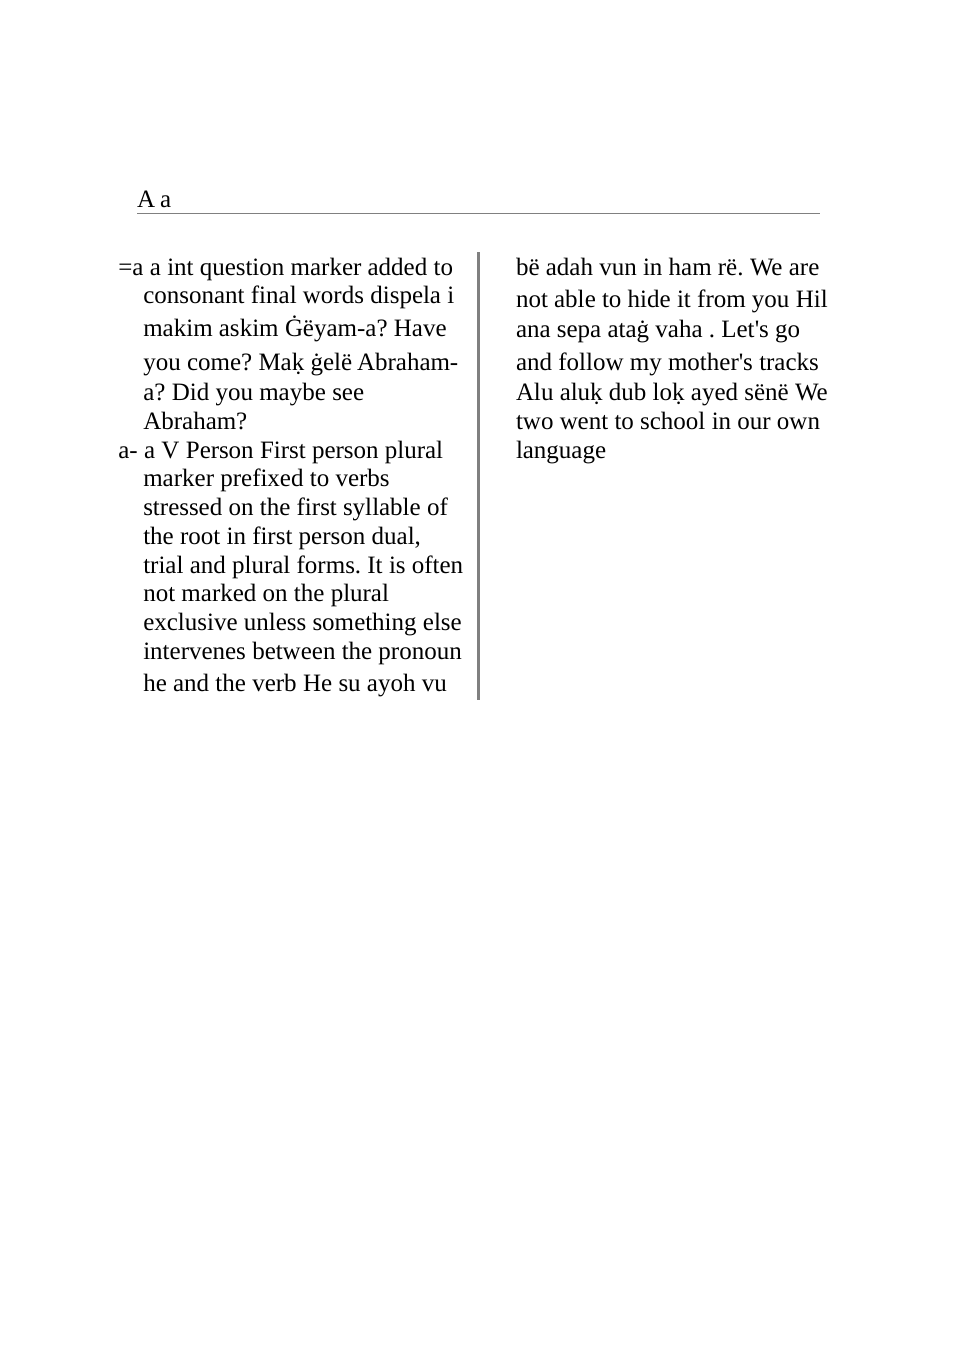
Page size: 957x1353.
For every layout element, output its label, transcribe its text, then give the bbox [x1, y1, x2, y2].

text a- a V Person Eng First person plural marker prefixed to verbs stressed on the first syllable of the root in first person dual, trial and plural forms. It is often not marked on the plural exclusive unless something else intervenes between the pronoun he and the verb Bua He su ayoh vu bë adah vun in ham rë. Eng We are not able to hide it from you Bua Hil ana sepa ataġ vaha . Eng Let's go and follow my mother's tracks Bua Alu aluḳ dub loḳ ayed sënë Eng We two went to school in our own language [491, 252, 838, 463]
text A a [137, 184, 820, 213]
text a- a V Person Eng First person plural marker prefixed to verbs stressed on the first syllable of the root in first person dual, trial and plural forms. It is often not marked on the plural exclusive unless something else intervenes between the pronoun he and the verb Bua He su ayoh vu bë adah vun in ham rë. Eng We are not able to hide it from you Bua Hil ana sepa ataġ vaha . Eng Let's go and follow my mother's tracks Bua Alu aluḳ dub loḳ ayed sënë Eng We two went to school in our own language [118, 435, 466, 699]
text =a a int Eng question marker added to consonant final words Pdg dispela i makim askim Bua Ġëyam-a? Eng Have you come? Bua Maḳ ġelë Abraham-a? Eng Did you maybe see Abraham? [118, 252, 466, 435]
